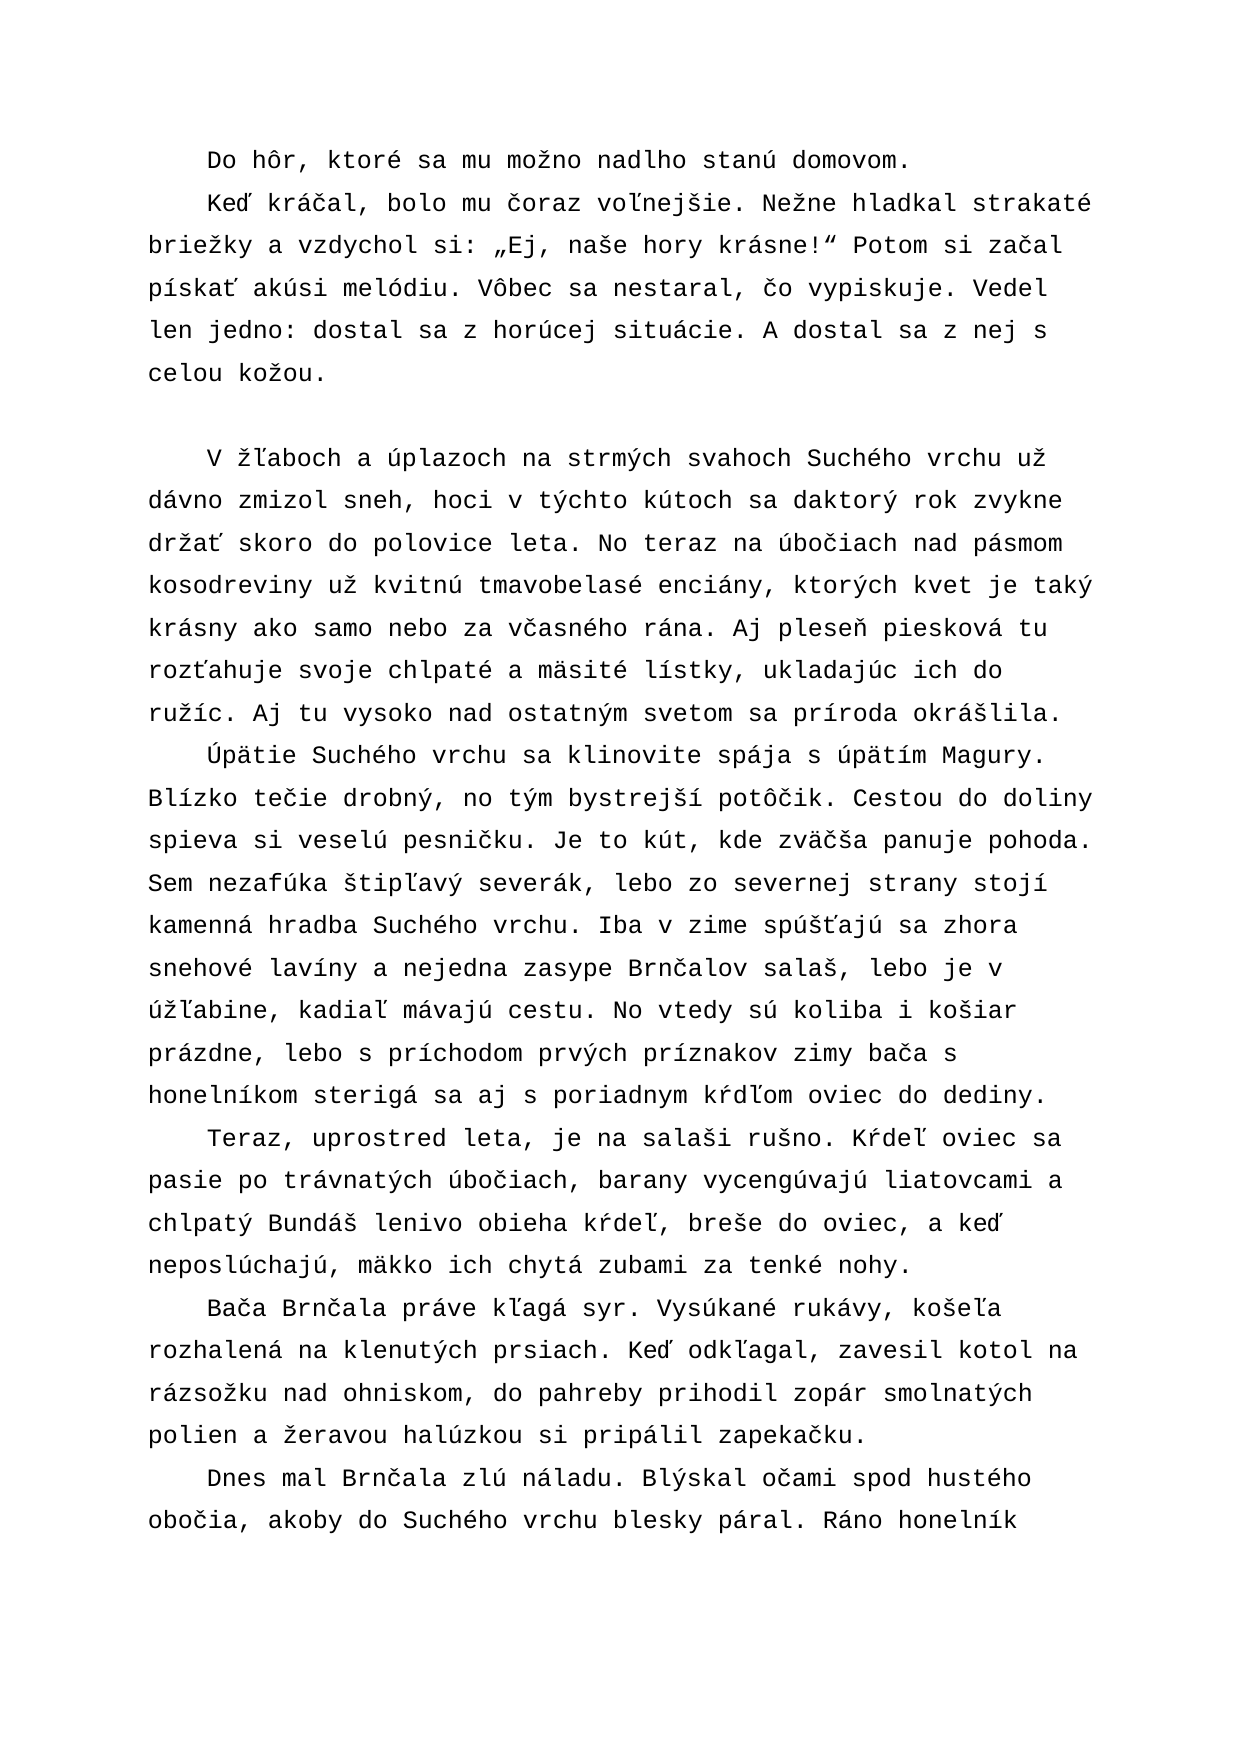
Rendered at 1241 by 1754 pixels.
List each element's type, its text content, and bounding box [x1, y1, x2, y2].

text Dnes mal Brnčala zlú náladu. Blýskal očami spod hustého obočia, akoby do Suchého vrchu blesky páral. Ráno honelník [148, 1465, 1093, 1536]
text Do hôr, ktoré sa mu možno nadlho stanú domovom. [148, 148, 1093, 176]
text Úpätie Suchého vrchu sa klinovite spája s úpätím Magury. Blízko tečie drobný, no tým bystrejší potôčik. Cestou do doliny spieva si veselú pesničku. Je to kút, kde zväčša panuje pohoda. Sem nezafúka štipľavý severák, lebo zo severnej strany stojí kamenná hradba Suchého vrchu. Iba v zime spúšťajú sa zhora snehové lavíny a nejedna zasype Brnčalov salaš, lebo je v úžľabine, kadiaľ mávajú cestu. No vtedy sú koliba i košiar prázdne, lebo s príchodom prvých príznakov zimy bača s honelníkom sterigá sa aj s poriadnym kŕdľom oviec do dediny. [148, 743, 1093, 1111]
text Teraz, uprostred leta, je na salaši rušno. Kŕdeľ oviec sa pasie po trávnatých úbočiach, barany vycengúvajú liatovcami a chlpatý Bundáš lenivo obieha kŕdeľ, breše do oviec, a keď neposlúchajú, mäkko ich chytá zubami za tenké nohy. [148, 1125, 1093, 1281]
text V žľaboch a úplazoch na strmých svahoch Suchého vrchu už dávno zmizol sneh, hoci v týchto kútoch sa daktorý rok zvykne držať skoro do polovice leta. No teraz na úbočiach nad pásmom kosodreviny už kvitnú tmavobelasé enciány, ktorých kvet je taký krásny ako samo nebo za včasného rána. Aj pleseň piesková tu rozťahuje svoje chlpaté a mäsité lístky, ukladajúc ich do ružíc. Aj tu vysoko nad ostatným svetom sa príroda okrášlila. [148, 445, 1093, 728]
text Bača Brnčala práve kľagá syr. Vysúkané rukávy, košeľa rozhalená na klenutých prsiach. Keď odkľagal, zavesil kotol na rázsožku nad ohniskom, do pahreby prihodil zopár smolnatých polien a žeravou halúzkou si pripálil zapekačku. [148, 1295, 1093, 1451]
text Keď kráčal, bolo mu čoraz voľnejšie. Nežne hladkal strakaté briežky a vzdychol si: „Ej, naše hory krásne!“ Potom si začal pískať akúsi melódiu. Vôbec sa nestaral, čo vypiskuje. Vedel len jedno: dostal sa z horúcej situácie. A dostal sa z nej s celou kožou. [148, 190, 1093, 388]
